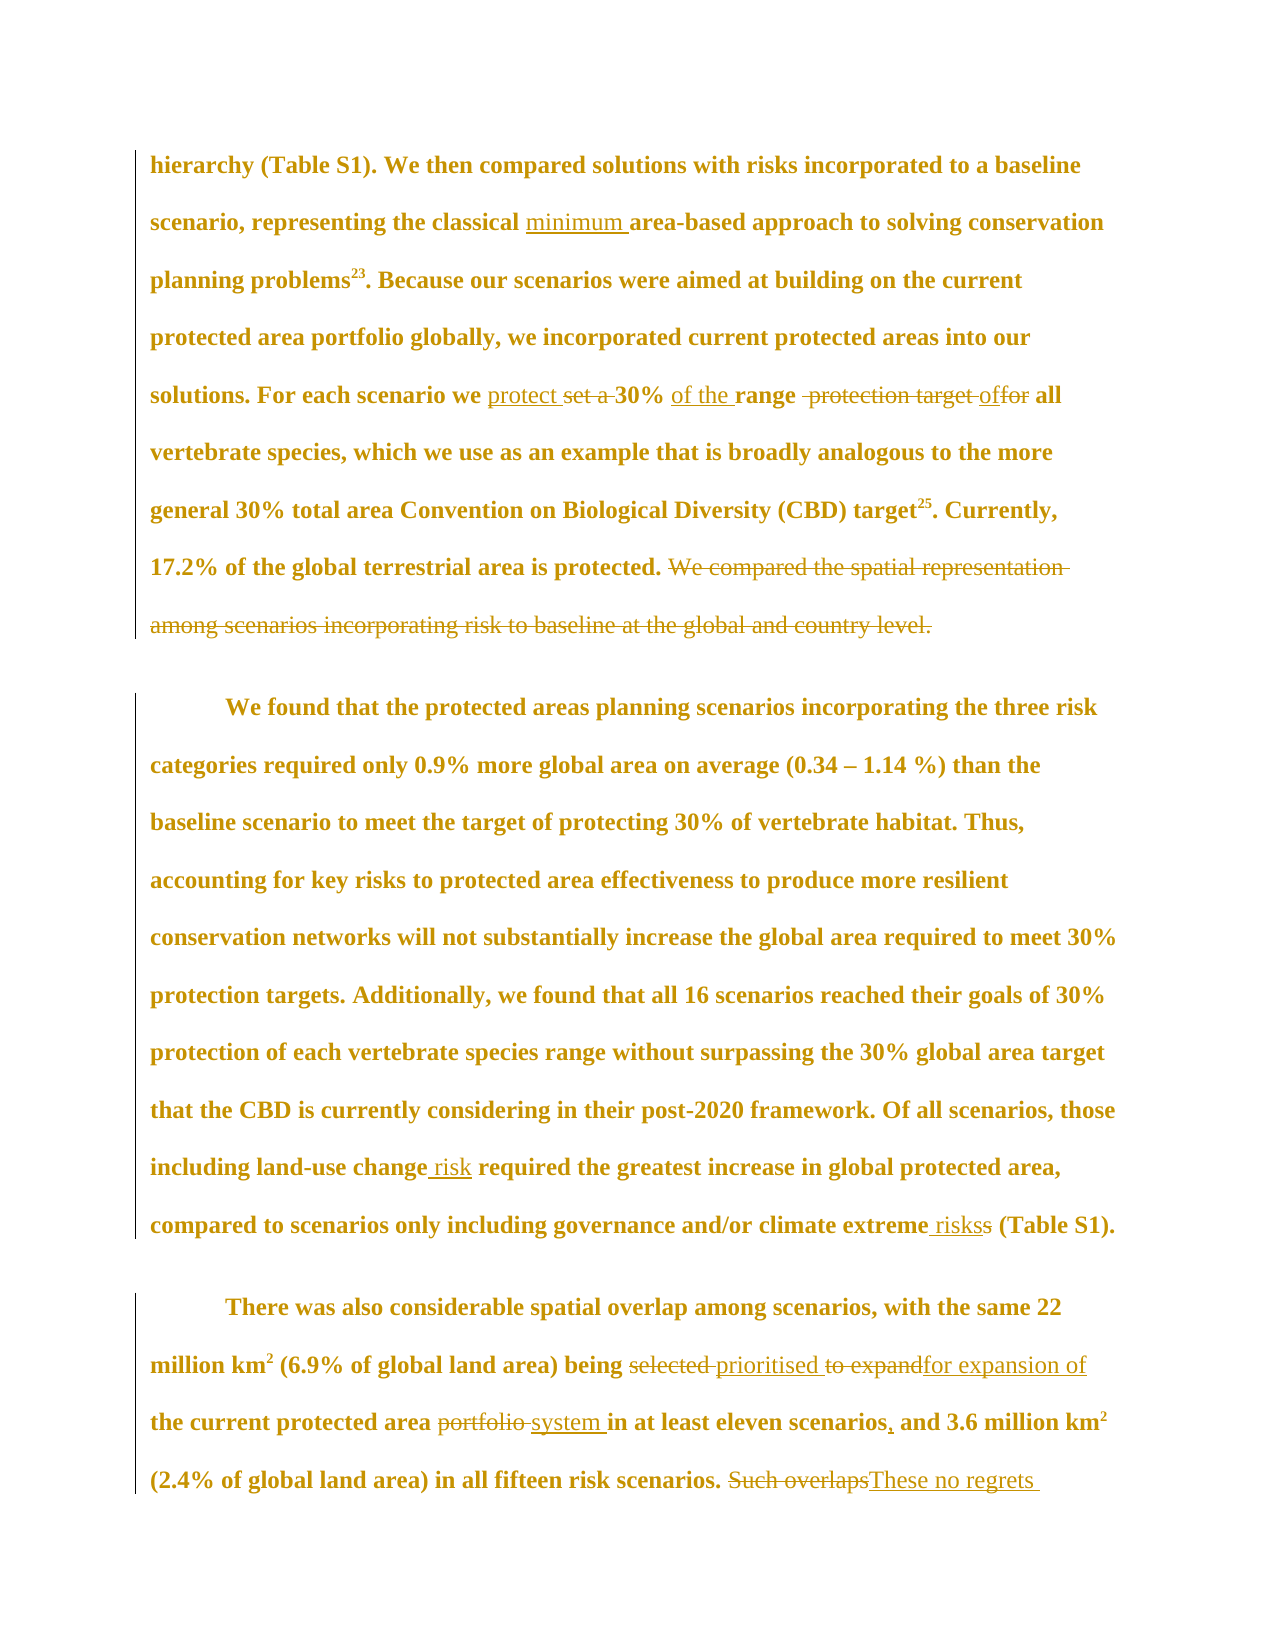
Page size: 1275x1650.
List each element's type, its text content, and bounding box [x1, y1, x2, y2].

text Because of the hierarchical structure, we created 16 planning scenarios, with solutions that account for different combinations of risk categories in each level of the hierarchy (Table S1). We then compared solutions with risks incorporated to a baseline scenario, representing the classical minimum area-based approach to solving conservation planning problems23. Because our scenarios were aimed at building on the current protected area portfolio globally, we incorporated current protected areas into our solutions. For each scenario we protect 30% of the range of all vertebrate species, which we use as an example that is broadly analogous to the more general 30% total area Convention on Biological Diversity (CBD) target25. Currently, 17.2% of the global terrestrial area is protected. [150, 150, 1125, 639]
text There was also considerable spatial overlap among scenarios, with the same 22 million km2 (6.9% of global land area) being prioritised for expansion of the current protected area system in at least eleven scenarios, and 3.6 million km2 (2.4% of global land area) in all fifteen risk scenarios. These no regrets priorities for protected area expansion provide examples of areas that should be priorities for international agencies wishing to maximize the resilience of protected area networks, as they are robust to assumptions of the relative importance of risk factors. Example countries that have contiguous areas of high overlap among scenarios are Canada, Egypt, Finland, Kazakhstan and Peru (Figure S4). There is some overlap among the priorities across scenarios within Conservation International’s global biodiversity hotspots26, but many high overlap areas lie either outside these hotspots (83.1%) or occur within small portions of the biodiversity hotspots (Figure S5). [150, 1292, 1125, 1494]
text We found that the protected areas planning scenarios incorporating the three risk categories required only 0.9% more global area on average (0.34 – 1.14 %) than the baseline scenario to meet the target of protecting 30% of vertebrate habitat. Thus, accounting for key risks to protected area effectiveness to produce more resilient conservation networks will not substantially increase the global area required to meet 30% protection targets. Additionally, we found that all 16 scenarios reached their goals of 30% protection of each vertebrate species range without surpassing the 30% global area target that the CBD is currently considering in their post-2020 framework. Of all scenarios, those including land-use change risk required the greatest increase in global protected area, compared to scenarios only including governance and/or climate extreme risks (Table S1). [150, 692, 1125, 1239]
